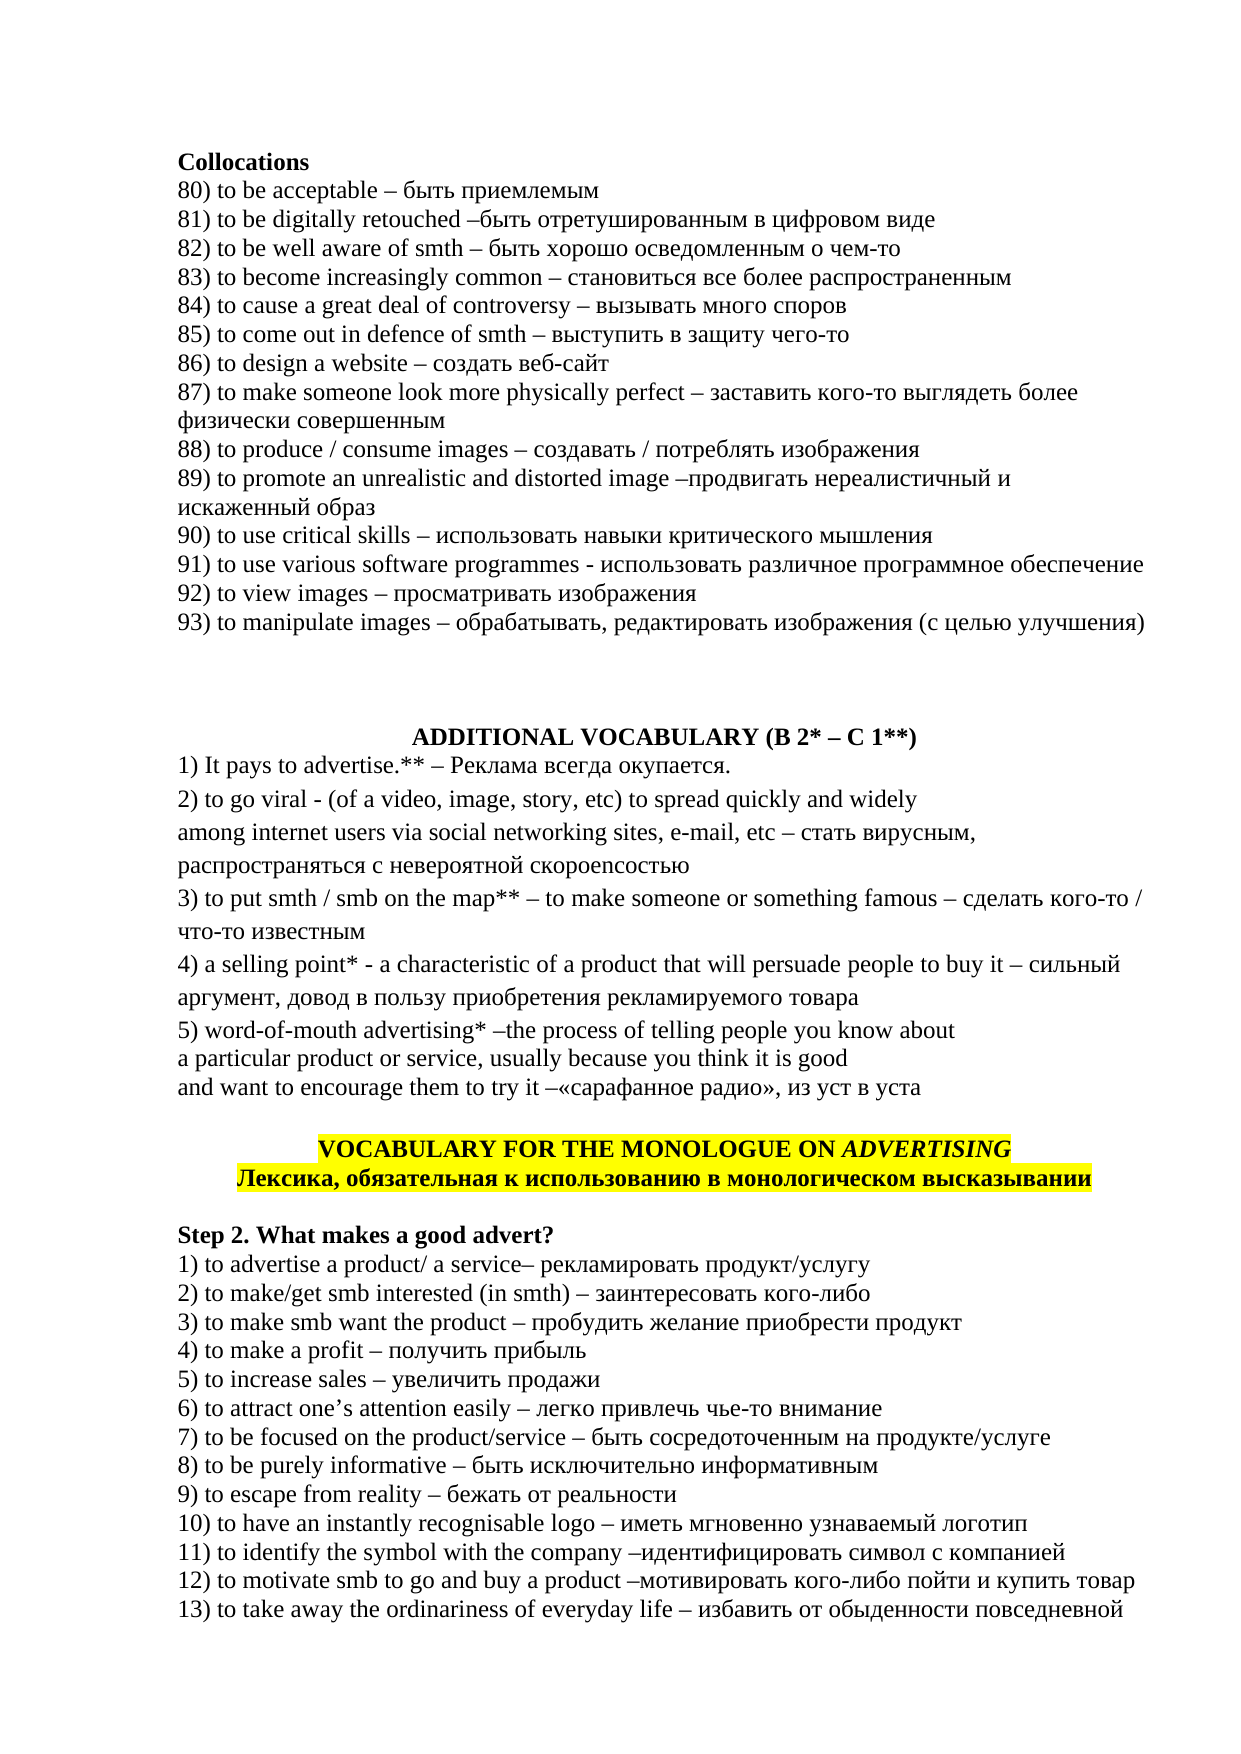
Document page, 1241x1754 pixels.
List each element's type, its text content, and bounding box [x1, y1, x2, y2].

text 2) to go viral - (of a video, image, story, etc) to spread quickly and widely [177, 784, 1152, 812]
text 80) to be acceptable – быть приемлемым [177, 176, 1152, 204]
text 91) to use various software programmes - использовать различное программное обеспечение [177, 549, 1152, 578]
text 85) to come out in defence of smth – выступить в защиту чего-то [177, 319, 1152, 348]
text 83) to become increasingly common – становиться все более распространенным [177, 262, 1152, 291]
subtitle aргумент, довод в пользу приобретения рекламируемого товара [177, 982, 1152, 1011]
text искаженный образ [177, 492, 1152, 521]
text a particular product or service, usually because you think it is good [177, 1043, 1152, 1072]
text 1) It pays to advertise.** – Реклама всегда окупается. [177, 751, 1152, 779]
text and want to encourage them to try it –«сарафанное радио», из уст в уста [177, 1072, 1152, 1101]
text 84) to cause a great deal of controversy – вызывать много споров [177, 291, 1152, 319]
text 89) to promote an unrealistic and distorted image –продвигать нереалистичный и [177, 463, 1152, 492]
text 10) to have an instantly recognisable logo – иметь мгновенно узнаваемый логотип [177, 1508, 1152, 1537]
text 5) to increase sales – увеличить продажи [177, 1364, 1152, 1393]
subtitle 4) a selling point* - a characteristic of a product that will persuade people to buy it – сильный [177, 949, 1152, 977]
text 86) to design a website – создать веб-сайт [177, 348, 1152, 377]
text 6) to attract one’s attention easily – легко привлечь чье-то внимание [177, 1393, 1152, 1422]
text 7) to be focused on the product/service – быть сосредоточенным на продукте/услуге [177, 1422, 1152, 1450]
text 13) to take away the ordinariness of everyday life – избавить от обыденности повседневной [177, 1594, 1152, 1623]
text 2) to make/get smb interested (in smth) – заинтересовать кого-либо [177, 1278, 1152, 1307]
text Collocations [177, 147, 1152, 176]
text 82) to be well aware of smth – быть хорошо осведомленным о чем-то [177, 233, 1152, 262]
text 9) to escape from reality – бежать от реальности [177, 1479, 1152, 1508]
text 88) to produce / consume images – создавать / потреблять изображения [177, 434, 1152, 463]
text физически совершенным [177, 406, 1152, 434]
subtitle что-то известным [177, 916, 1152, 944]
text 90) to use critical skills – использовать навыки критического мышления [177, 521, 1152, 549]
text 1) to advertise a product/ a service– рекламировать продукт/услугу [177, 1249, 1152, 1278]
text Лексика, обязательная к использованию в монологическом высказывании [177, 1163, 1152, 1192]
text VOCABULARY FOR THE MONOLOGUE ON ADVERTISING [177, 1134, 1152, 1163]
text 3) to make smb want the product – пробудить желание приобрести продукт [177, 1307, 1152, 1335]
text 93) to manipulate images – обрабатывать, редактировать изображения (с целью улучшения) [177, 607, 1152, 636]
text ADDITIONAL VOCABULARY (B 2* – C 1**) [177, 722, 1152, 751]
subtitle 3) to put smth / smb on the map** – to make someone or something famous – сделать кого-то / [177, 883, 1152, 911]
text among internet users via social networking sites, e-mail, etc – стать вирусным, распространяться с невероятной скороencoстью [177, 817, 1152, 878]
text 87) to make someone look more physically perfect – заставить кого-то выглядеть более [177, 377, 1152, 406]
text 92) to view images – просматривать изображения [177, 578, 1152, 607]
text 4) to make a profit – получить прибыль [177, 1335, 1152, 1364]
text 11) to identify the symbol with the company –идентифицировать символ с компанией [177, 1537, 1152, 1565]
text 12) to motivate smb to go and buy a product –мотивировать кого-либо пойти и купить товар [177, 1565, 1152, 1594]
text 5) word-of-mouth advertising* –the process of telling people you know about [177, 1015, 1152, 1043]
text Step 2. What makes a good advert? [177, 1220, 1152, 1249]
text 8) to be purely informative – быть исключительно информативным [177, 1450, 1152, 1479]
text 81) to be digitally retouched –быть отретушированным в цифровом виде [177, 204, 1152, 233]
